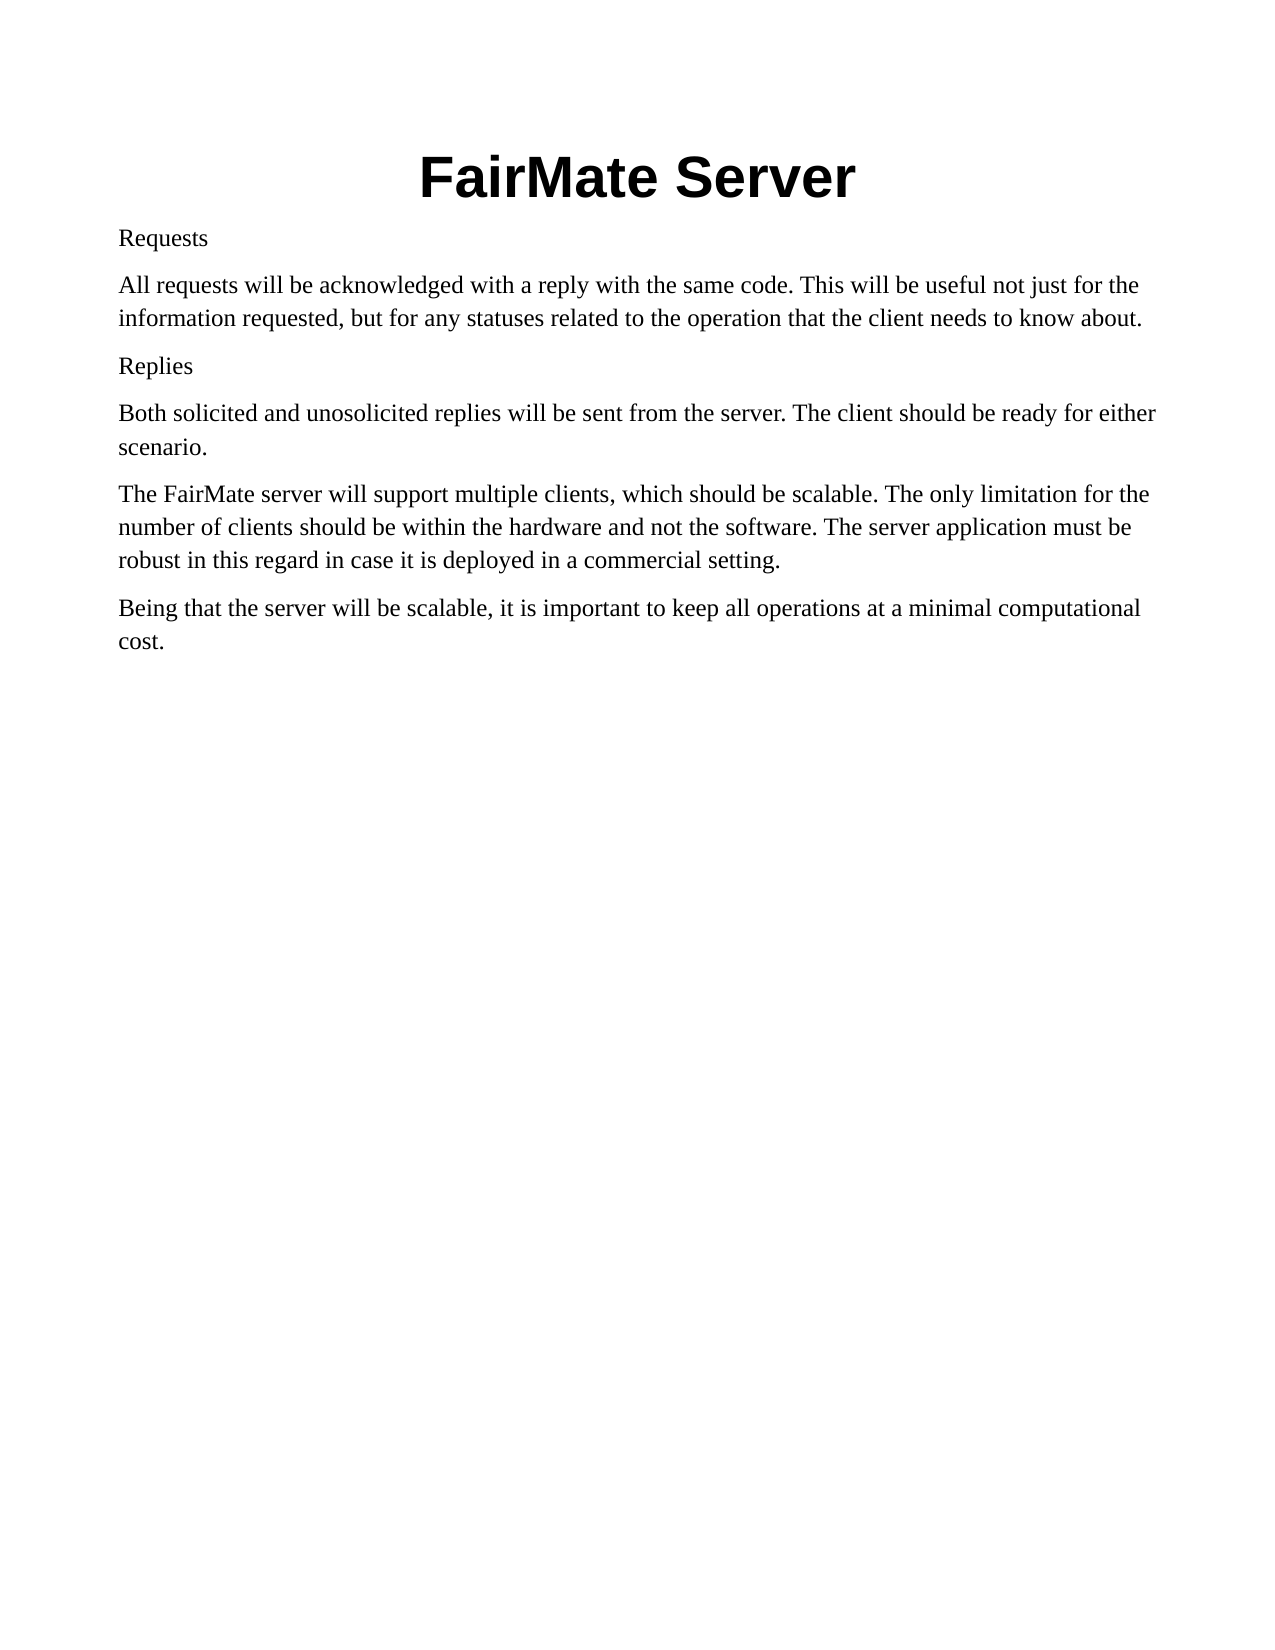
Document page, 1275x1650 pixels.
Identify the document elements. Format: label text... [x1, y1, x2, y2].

title FairMate Server [118, 143, 1157, 210]
text All requests will be acknowledged with a reply with the same code. This will be useful not just for the information requested, but for any statuses related to the operation that the client needs to know about. [118, 270, 1157, 332]
text The FairMate server will support multiple clients, which should be scalable. The only limitation for the number of clients should be within the hardware and not the software. The server application must be robust in this regard in case it is deployed in a commercial setting. [118, 479, 1157, 574]
text Both solicited and unosolicited replies will be sent from the server. The client should be ready for either scenario. [118, 398, 1157, 460]
text Replies [118, 351, 1157, 380]
text Being that the server will be scalable, it is important to keep all operations at a minimal computational cost. [118, 593, 1157, 654]
text Requests [118, 223, 1157, 251]
